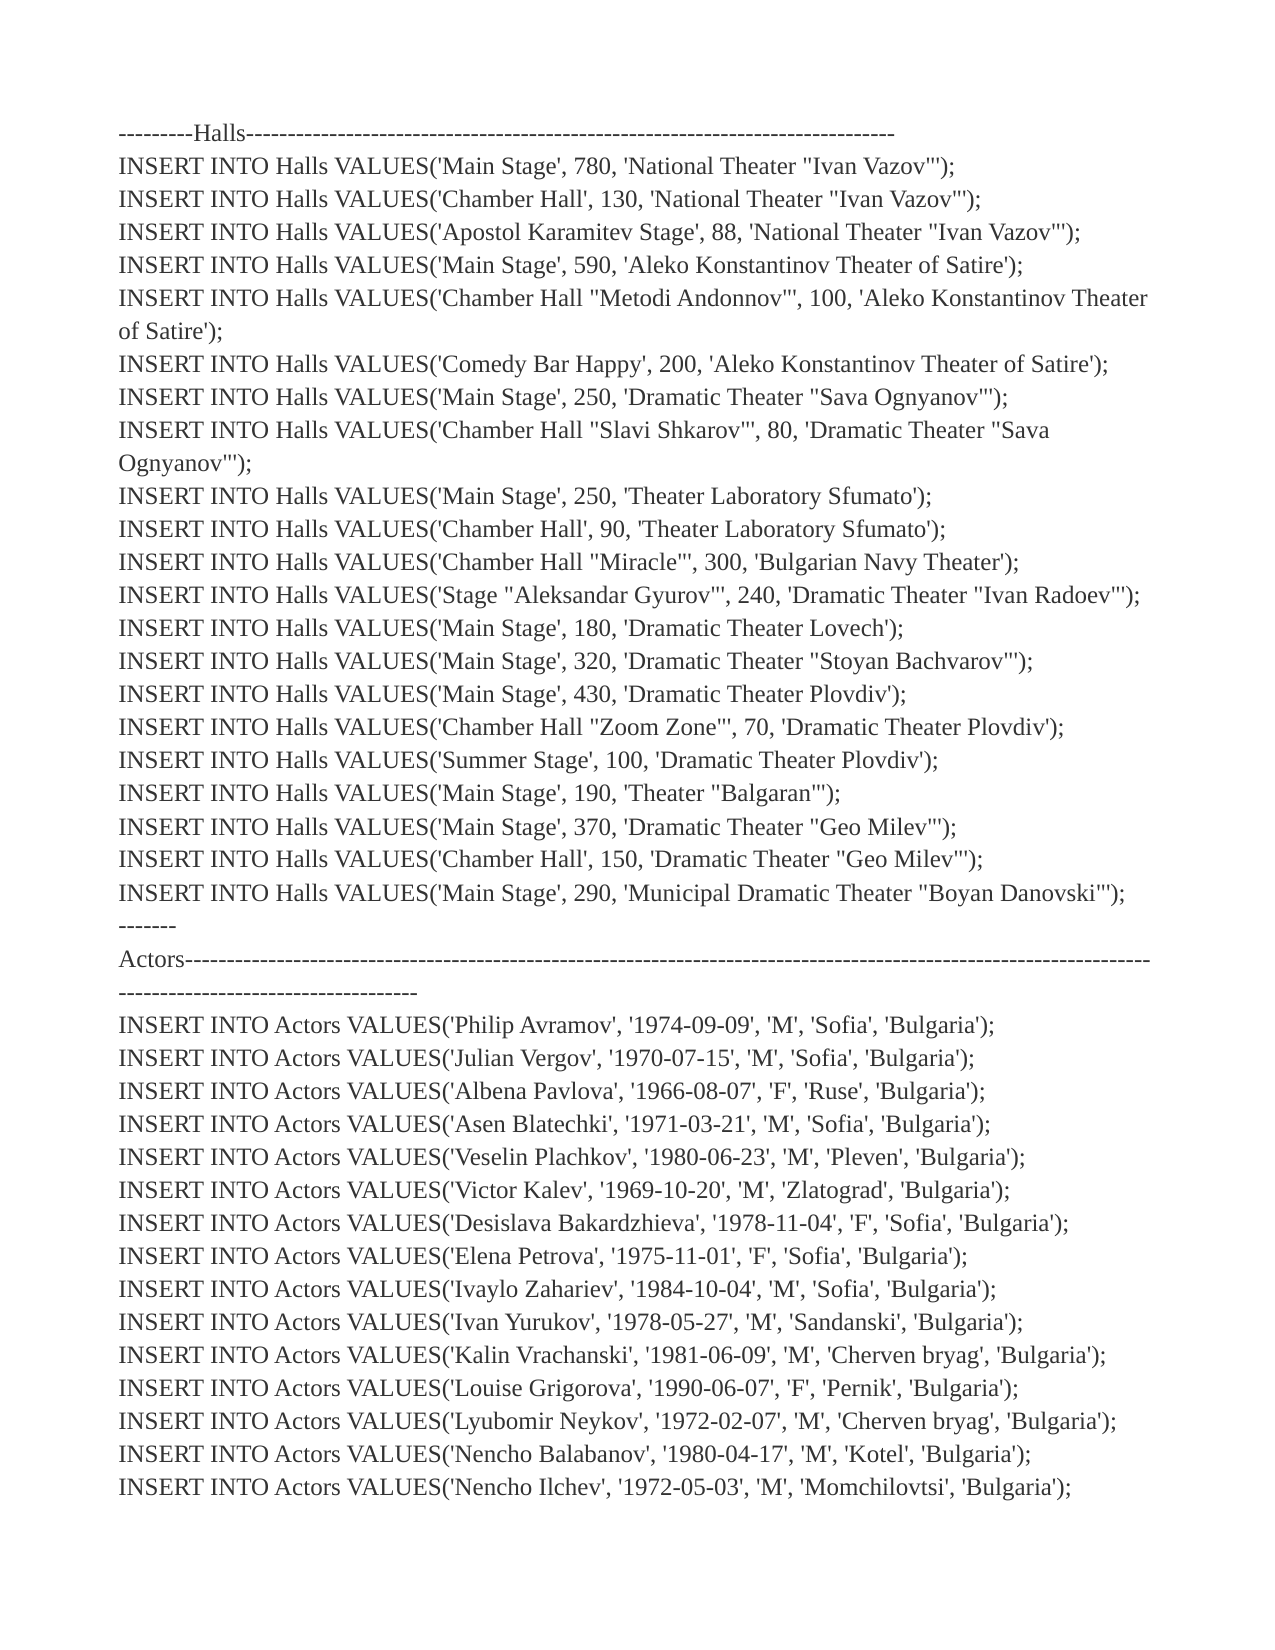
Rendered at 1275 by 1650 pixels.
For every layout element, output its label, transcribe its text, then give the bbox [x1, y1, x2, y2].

text -------Actors-------------------------------------------------------------------------------------------------------------------------------------------------------- [118, 911, 1157, 1005]
text INSERT INTO Halls VALUES('Main Stage', 780, 'National Theater "Ivan Vazov"'); INSERT INTO Halls VALUES('Chamber Hall', 130, 'National Theater "Ivan Vazov"'); INSERT INTO Halls VALUES('Apostol Karamitev Stage', 88, 'National Theater "Ivan Vazov"'); INSERT INTO Halls VALUES('Main Stage', 590, 'Aleko Konstantinov Theater of Satire'); INSERT INTO Halls VALUES('Chamber Hall "Metodi Andonnov"', 100, 'Aleko Konstantinov Theater of Satire'); INSERT INTO Halls VALUES('Comedy Bar Happy', 200, 'Aleko Konstantinov Theater of Satire'); INSERT INTO Halls VALUES('Main Stage', 250, 'Dramatic Theater "Sava Ognyanov"'); INSERT INTO Halls VALUES('Chamber Hall "Slavi Shkarov"', 80, 'Dramatic Theater "Sava Ognyanov"'); INSERT INTO Halls VALUES('Main Stage', 250, 'Theater Laboratory Sfumato'); INSERT INTO Halls VALUES('Chamber Hall', 90, 'Theater Laboratory Sfumato'); INSERT INTO Halls VALUES('Chamber Hall "Miracle"', 300, 'Bulgarian Navy Theater'); INSERT INTO Halls VALUES('Stage "Aleksandar Gyurov"', 240, 'Dramatic Theater "Ivan Radoev"'); INSERT INTO Halls VALUES('Main Stage', 180, 'Dramatic Theater Lovech'); INSERT INTO Halls VALUES('Main Stage', 320, 'Dramatic Theater "Stoyan Bachvarov"'); INSERT INTO Halls VALUES('Main Stage', 430, 'Dramatic Theater Plovdiv'); INSERT INTO Halls VALUES('Chamber Hall "Zoom Zone"', 70, 'Dramatic Theater Plovdiv'); INSERT INTO Halls VALUES('Summer Stage', 100, 'Dramatic Theater Plovdiv'); INSERT INTO Halls VALUES('Main Stage', 190, 'Theater "Balgaran"'); INSERT INTO Halls VALUES('Main Stage', 370, 'Dramatic Theater "Geo Milev"'); INSERT INTO Halls VALUES('Chamber Hall', 150, 'Dramatic Theater "Geo Milev"'); INSERT INTO Halls VALUES('Main Stage', 290, 'Municipal Dramatic Theater "Boyan Danovski"'); [118, 151, 1157, 906]
text ---------Halls------------------------------------------------------------------------------ [118, 118, 1157, 147]
text INSERT INTO Actors VALUES('Philip Avramov', '1974-09-09', 'M', 'Sofia', 'Bulgaria'); INSERT INTO Actors VALUES('Julian Vergov', '1970-07-15', 'M', 'Sofia', 'Bulgaria'); INSERT INTO Actors VALUES('Albena Pavlova', '1966-08-07', 'F', 'Ruse', 'Bulgaria'); INSERT INTO Actors VALUES('Asen Blatechki', '1971-03-21', 'M', 'Sofia', 'Bulgaria'); INSERT INTO Actors VALUES('Veselin Plachkov', '1980-06-23', 'M', 'Pleven', 'Bulgaria'); INSERT INTO Actors VALUES('Victor Kalev', '1969-10-20', 'M', 'Zlatograd', 'Bulgaria'); INSERT INTO Actors VALUES('Desislava Bakardzhieva', '1978-11-04', 'F', 'Sofia', 'Bulgaria'); INSERT INTO Actors VALUES('Elena Petrova', '1975-11-01', 'F', 'Sofia', 'Bulgaria'); INSERT INTO Actors VALUES('Ivaylo Zahariev', '1984-10-04', 'M', 'Sofia', 'Bulgaria'); INSERT INTO Actors VALUES('Ivan Yurukov', '1978-05-27', 'M', 'Sandanski', 'Bulgaria'); INSERT INTO Actors VALUES('Kalin Vrachanski', '1981-06-09', 'M', 'Cherven bryag', 'Bulgaria'); INSERT INTO Actors VALUES('Louise Grigorova', '1990-06-07', 'F', 'Pernik', 'Bulgaria'); INSERT INTO Actors VALUES('Lyubomir Neykov', '1972-02-07', 'M', 'Cherven bryag', 'Bulgaria'); INSERT INTO Actors VALUES('Nencho Balabanov', '1980-04-17', 'M', 'Kotel', 'Bulgaria'); INSERT INTO Actors VALUES('Nencho Ilchev', '1972-05-03', 'M', 'Momchilovtsi', 'Bulgaria'); [118, 1010, 1157, 1501]
